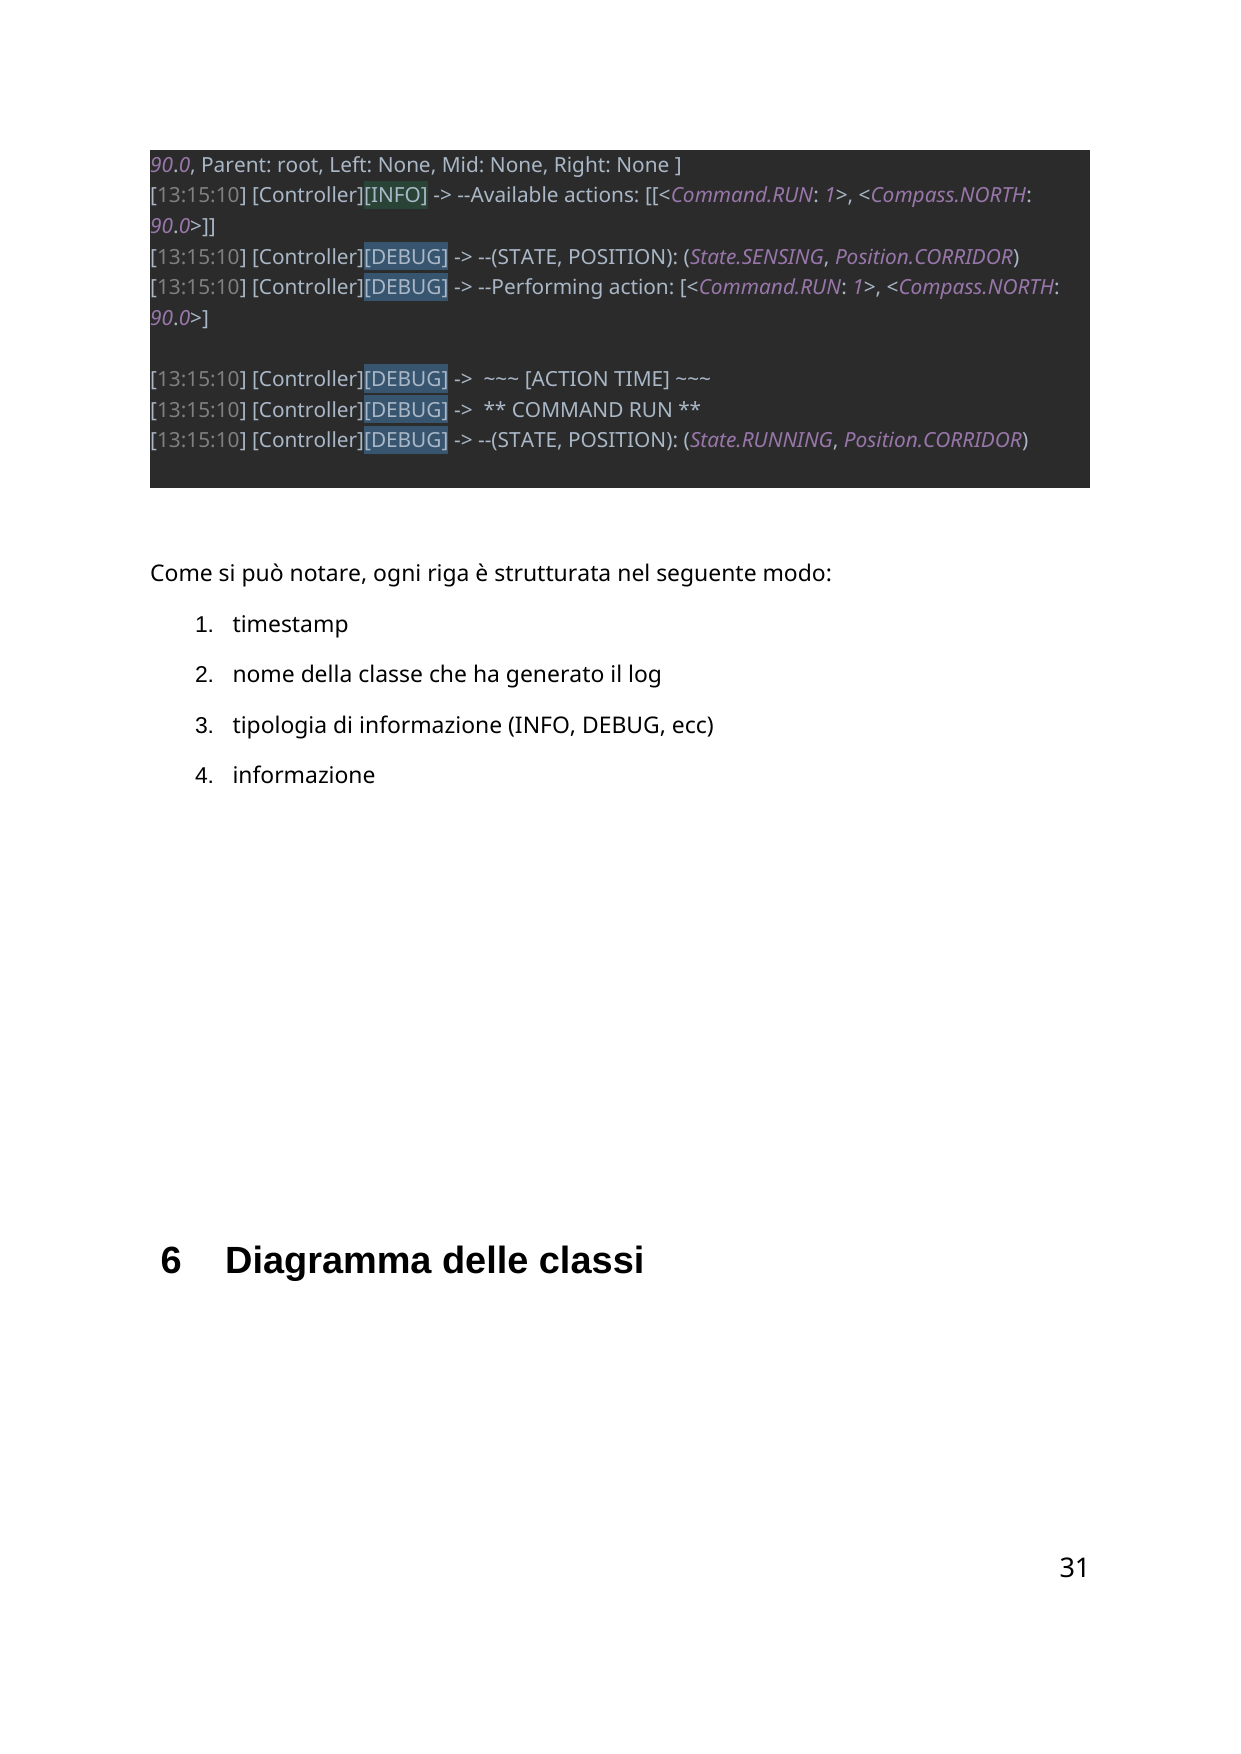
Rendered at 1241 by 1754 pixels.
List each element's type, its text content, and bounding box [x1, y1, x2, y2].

list tipologia di informazione (INFO, DEBUG, ecc) [195, 709, 1090, 740]
subtitle Diagramma delle classi [150, 1238, 1090, 1281]
list timestamp [195, 608, 1090, 639]
text 90.0, Parent: root, Left: None, Mid: None, Right: None ] [13:15:10] [Controller][INFO] -> --Available actions: [[<Command.RUN: 1>, <Compass.NORTH: 90.0>]] [13:15:10] [Controller][DEBUG] -> --(STATE, POSITION): (State.SENSING, Position.CORRIDOR) [13:15:10] [Controller][DEBUG] -> --Performing action: [<Command.RUN: 1>, <Compass.NORTH: 90.0>] [13:15:10] [Controller][DEBUG] -> ~~~ [ACTION TIME] ~~~ [13:15:10] [Controller][DEBUG] -> ** COMMAND RUN ** [13:15:10] [Controller][DEBUG] -> --(STATE, POSITION): (State.RUNNING, Position.CORRIDOR) [150, 150, 1090, 488]
list nome della classe che ha generato il log [195, 658, 1090, 689]
list informazione [195, 759, 1090, 790]
text Come si può notare, ogni riga è strutturata nel seguente modo: [150, 557, 1090, 589]
